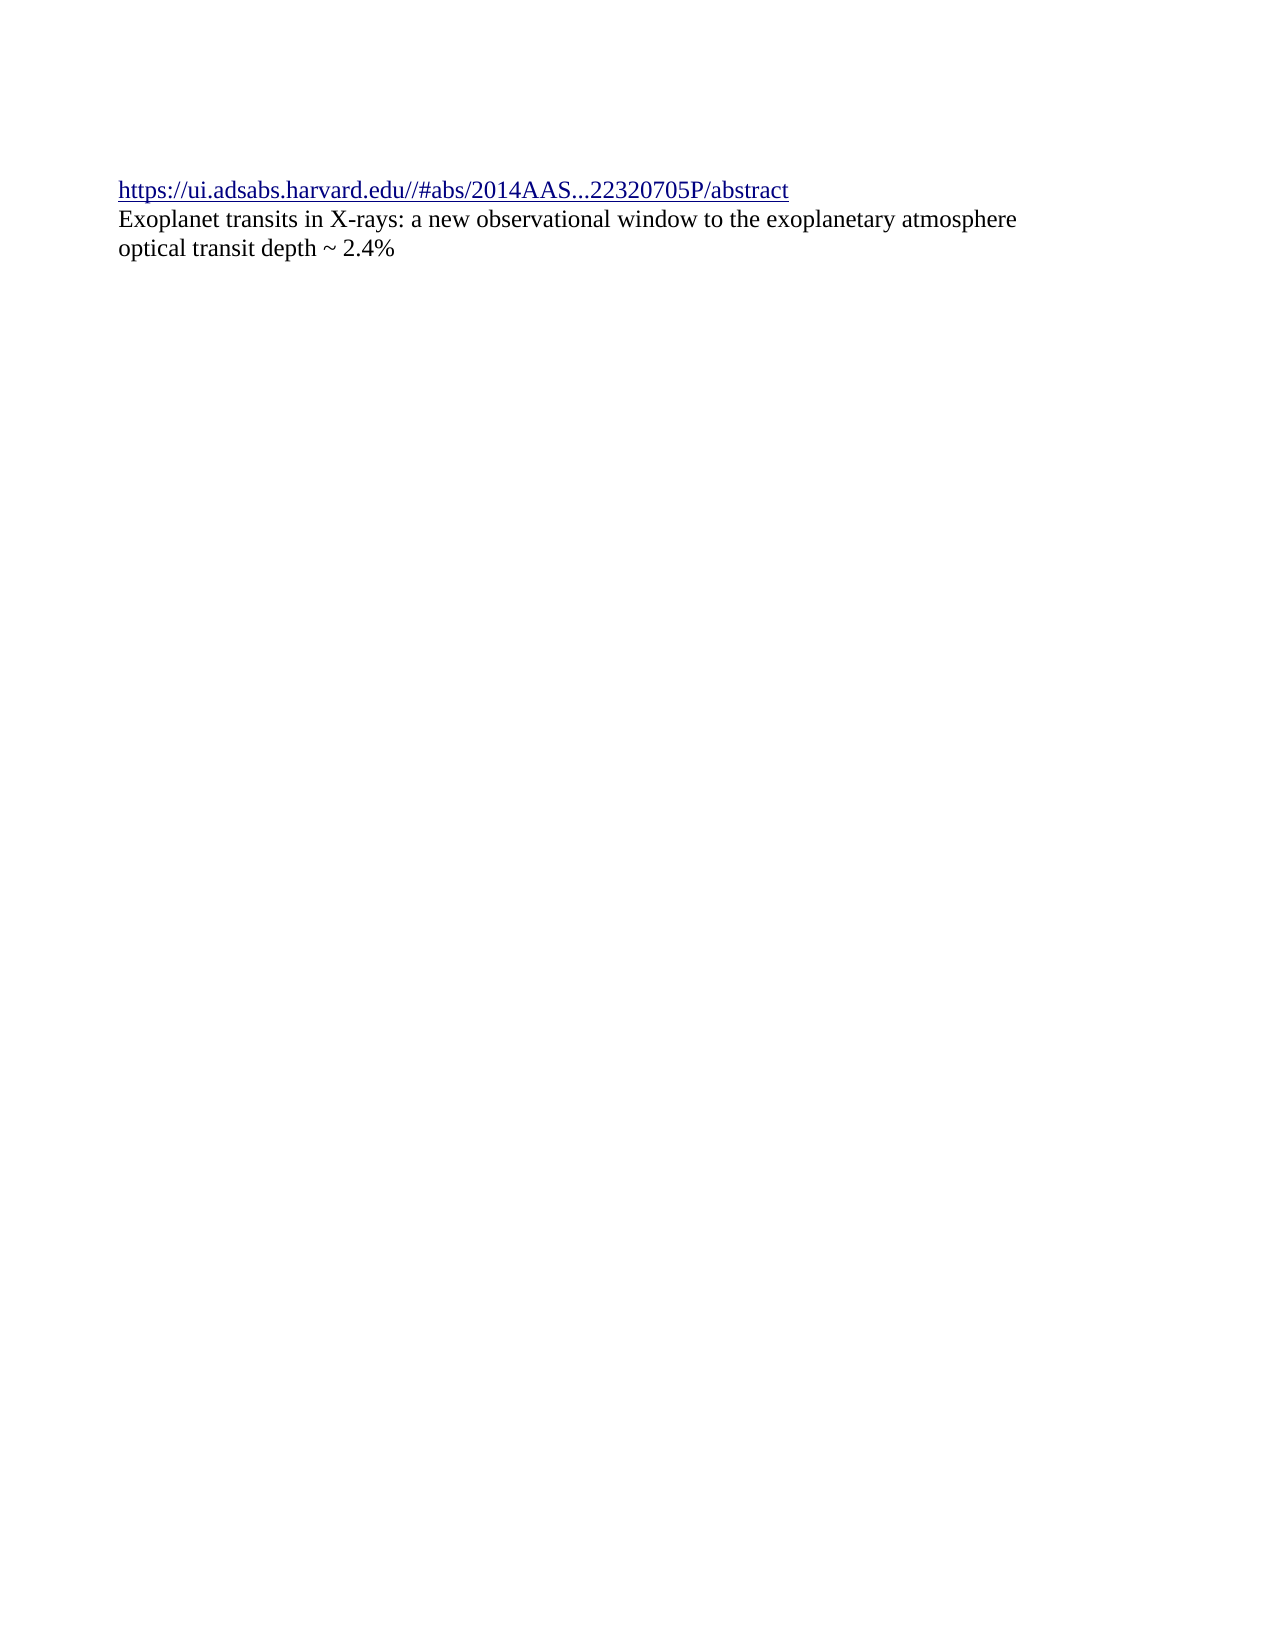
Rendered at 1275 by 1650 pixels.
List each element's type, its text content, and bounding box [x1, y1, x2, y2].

text Exoplanet transits in X-rays: a new observational window to the exoplanetary atmosphere [118, 204, 1157, 233]
text https://ui.adsabs.harvard.edu//#abs/2014AAS...22320705P/abstract [118, 176, 1157, 204]
text optical transit depth ~ 2.4% [118, 233, 1157, 262]
